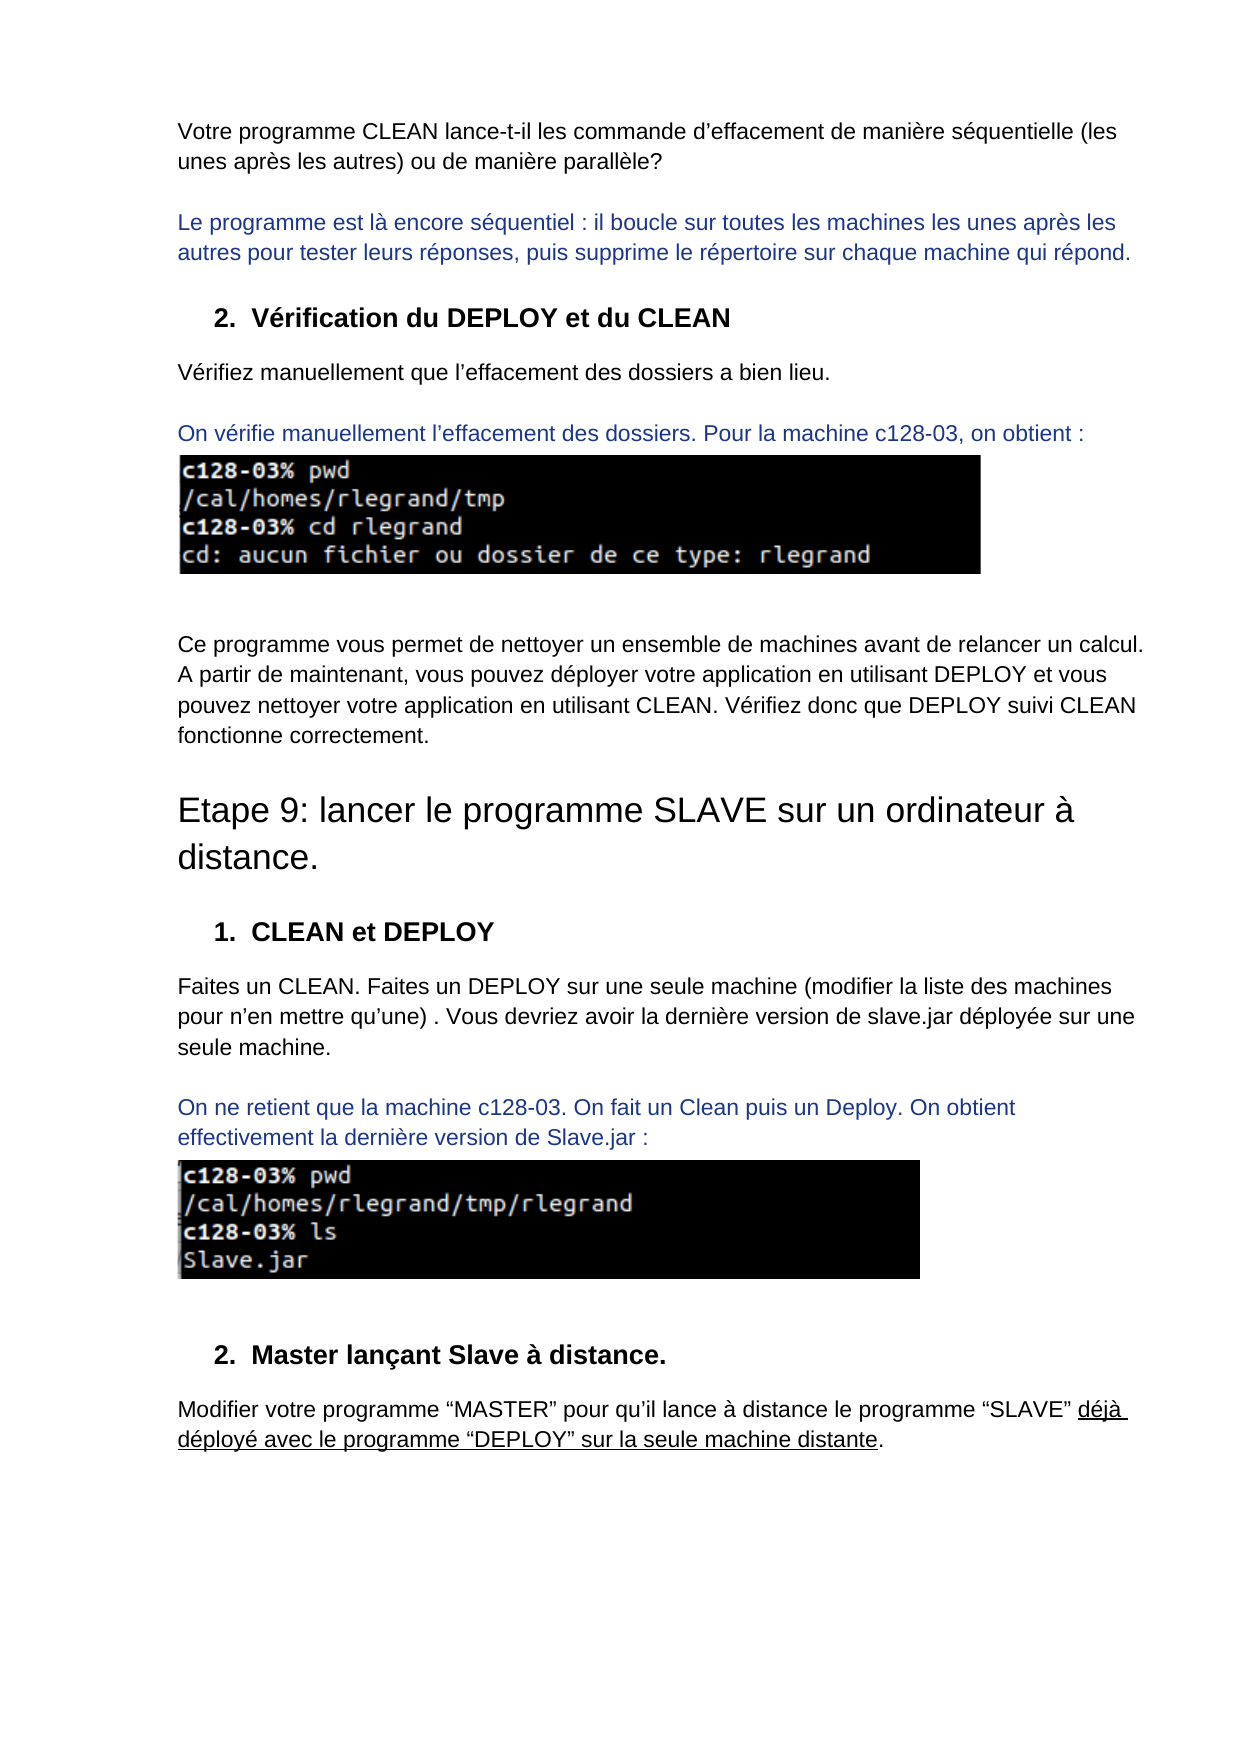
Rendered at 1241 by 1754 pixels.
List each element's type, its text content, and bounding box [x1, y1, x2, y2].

picture [179, 455, 981, 574]
text Votre programme CLEAN lance-t-il les commande d’effacement de manière séquentielle (les unes après les autres) ou de manière parallèle? [177, 118, 1152, 175]
subtitle Etape 9: lancer le programme SLAVE sur un ordinateur à distance. [177, 789, 1152, 877]
text Vérifiez manuellement que l’effacement des dossiers a bien lieu. [177, 359, 1152, 386]
subtitle Vérification du DEPLOY et du CLEAN [213, 302, 1152, 334]
text On ne retient que la machine c128-03. On fait un Clean puis un Deploy. On obtient effectivement la dernière version de Slave.jar : [177, 1094, 1152, 1151]
text Le programme est là encore séquentiel : il boucle sur toutes les machines les unes après les autres pour tester leurs réponses, puis supprime le répertoire sur chaque machine qui répond. [177, 209, 1152, 265]
text Ce programme vous permet de nettoyer un ensemble de machines avant de relancer un calcul. A partir de maintenant, vous pouvez déployer votre application en utilisant DEPLOY et vous pouvez nettoyer votre application en utilisant CLEAN. Vérifiez donc que DEPLOY suivi CLEAN fonctionne correctement. [177, 631, 1152, 748]
text Faites un CLEAN. Faites un DEPLOY sur une seule machine (modifier la liste des machines pour n’en mettre qu’une) . Vous devriez avoir la dernière version de slave.jar déployée sur une seule machine. [177, 973, 1152, 1060]
subtitle Master lançant Slave à distance. [213, 1339, 1152, 1370]
text Modifier votre programme “MASTER” pour qu’il lance à distance le programme “SLAVE” déjà déployé avec le programme “DEPLOY” sur la seule machine distante. [177, 1396, 1152, 1452]
subtitle CLEAN et DEPLOY [213, 916, 1152, 948]
text On vérifie manuellement l’effacement des dossiers. Pour la machine c128-03, on obtient : [177, 420, 1152, 446]
picture [177, 1160, 920, 1279]
